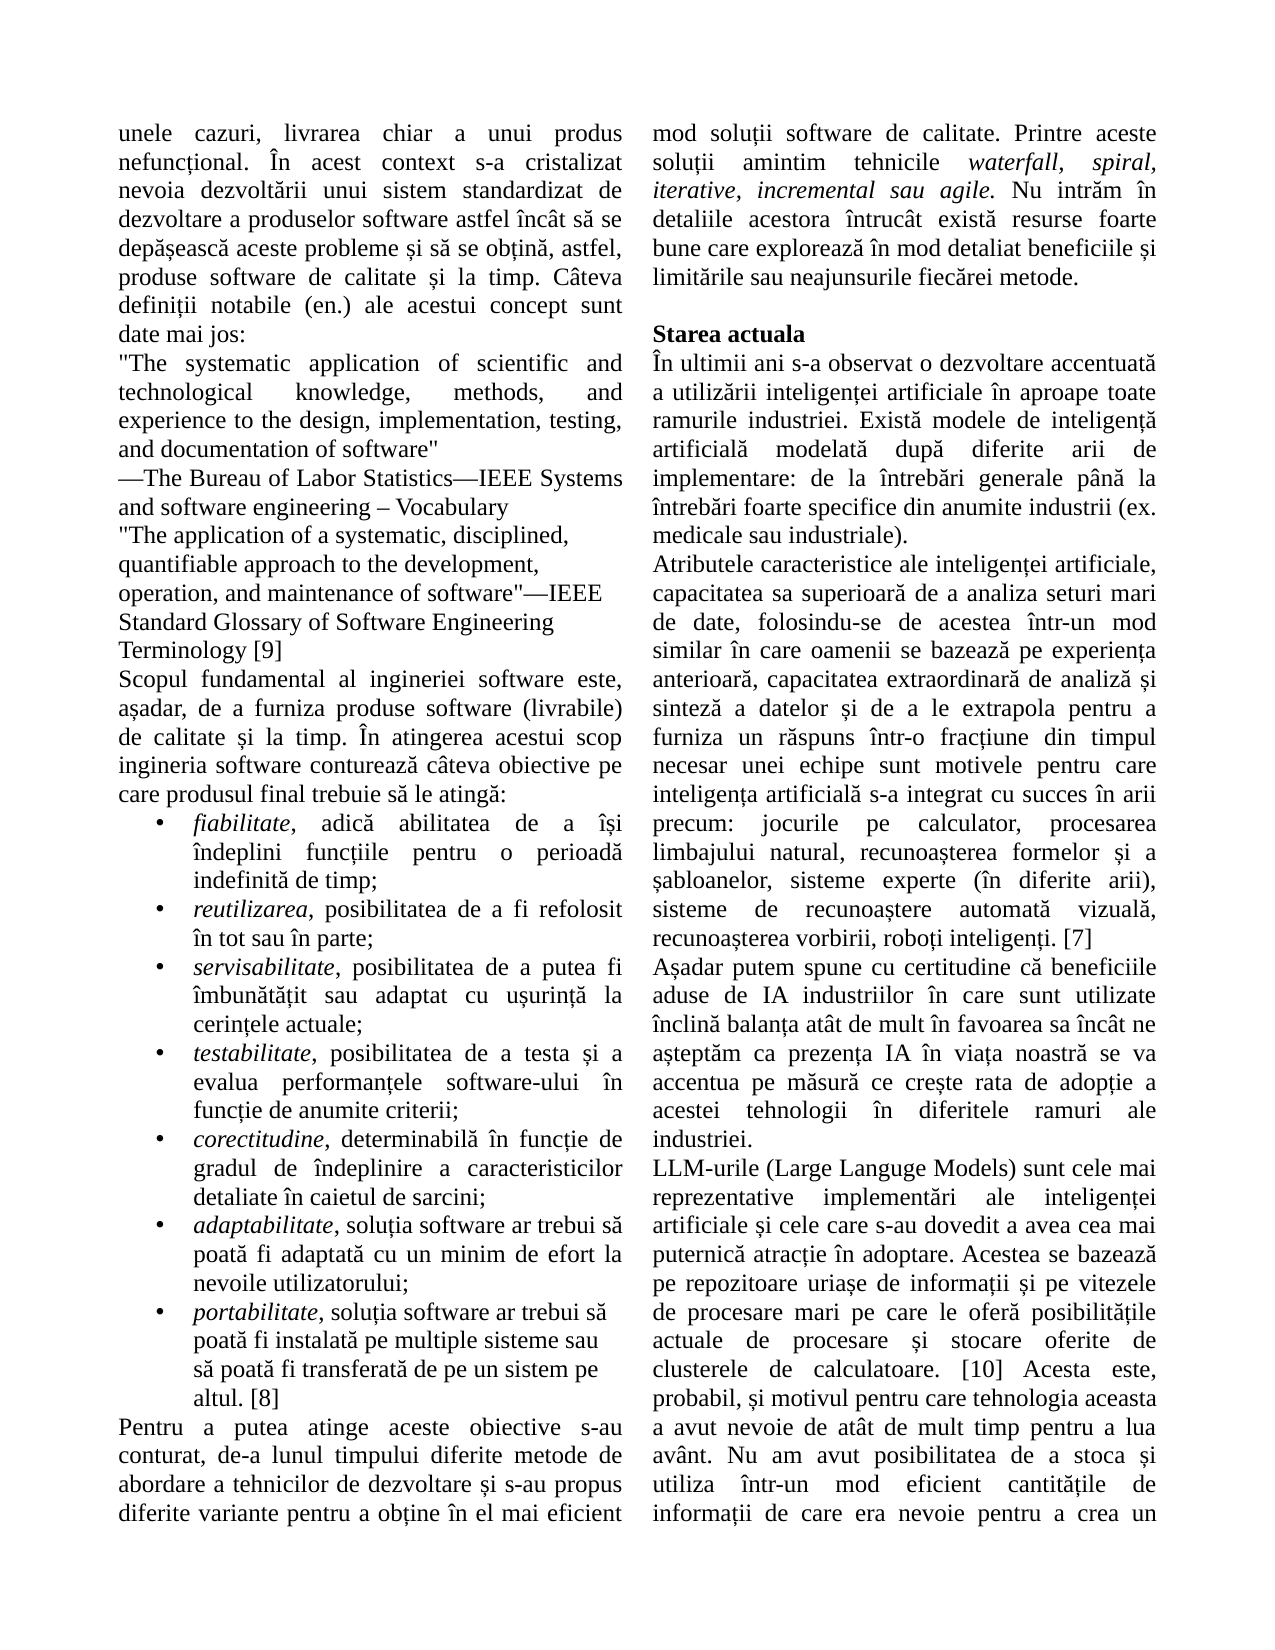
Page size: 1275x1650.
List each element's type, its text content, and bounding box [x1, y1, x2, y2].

list adaptabilitate, soluția software ar trebui să poată fi adaptată cu un minim de efort la nevoile utilizatorului; [156, 1211, 623, 1297]
text Scopul fundamental al ingineriei software este, așadar, de a furniza produse software (livrabile) de calitate și la timp. În atingerea acestui scop ingineria software conturează câteva obiective pe care produsul final trebuie să le atingă: [118, 664, 623, 808]
text LLM-urile (Large Languge Models) sunt cele mai reprezentative implementări ale inteligenței artificiale și cele care s-au dovedit a avea cea mai puternică atracție în adoptare. Acestea se bazează pe repozitoare uriașe de informații și pe vitezele de procesare mari pe care le oferă posibilitățile actuale de procesare și stocare oferite de clusterele de calculatoare. [10] Acesta este, probabil, și motivul pentru care tehnologia aceasta a avut nevoie de atât de mult timp pentru a lua avânt. Nu am avut posibilitatea de a stoca și utiliza într-un mod eficient cantitățile de informații de care era nevoie pentru a crea un [652, 1153, 1157, 1527]
text Starea actuala [652, 319, 1157, 348]
list corectitudine, determinabilă în funcție de gradul de îndeplinire a caracteristicilor detaliate în caietul de sarcini; [156, 1124, 623, 1211]
list fiabilitate, adică abilitatea de a își îndeplini funcțiile pentru o perioadă indefinită de timp; [156, 808, 623, 894]
list servisabilitate, posibilitatea de a putea fi îmbunătățit sau adaptat cu ușurință la cerințele actuale; [156, 952, 623, 1038]
list reutilizarea, posibilitatea de a fi refolosit în tot sau în parte; [156, 894, 623, 952]
text În ultimii ani s-a observat o dezvoltare accentuată a utilizării inteligenței artificiale în aproape toate ramurile industriei. Există modele de inteligență artificială modelată după diferite arii de implementare: de la întrebări generale până la întrebări foarte specifice din anumite industrii (ex. medicale sau industriale). [652, 348, 1157, 549]
list portabilitate, soluția software ar trebui să poată fi instalată pe multiple sisteme sau să poată fi transferată de pe un sistem pe altul. [8] [156, 1297, 623, 1412]
text Atributele caracteristice ale inteligenței artificiale, capacitatea sa superioară de a analiza seturi mari de date, folosindu-se de acestea într-un mod similar în care oamenii se bazează pe experiența anterioară, capacitatea extraordinară de analiză și sinteză a datelor și de a le extrapola pentru a furniza un răspuns într-o fracțiune din timpul necesar unei echipe sunt motivele pentru care inteligența artificială s-a integrat cu succes în arii precum: jocurile pe calculator, procesarea limbajului natural, recunoașterea formelor și a șabloanelor, sisteme experte (în diferite arii), sisteme de recunoaștere automată vizuală, recunoașterea vorbirii, roboți inteligenți. [7] [652, 549, 1157, 952]
list testabilitate, posibilitatea de a testa și a evalua performanțele software-ului în funcție de anumite criterii; [156, 1038, 623, 1124]
text —The Bureau of Labor Statistics—IEEE Systems and software engineering – Vocabulary [118, 463, 623, 521]
text "The application of a systematic, disciplined, quantifiable approach to the development, operation, and maintenance of software"—IEEE Standard Glossary of Software Engineering Terminology [9] [118, 521, 623, 664]
text unele cazuri, livrarea chiar a unui produs nefuncțional. În acest context s-a cristalizat nevoia dezvoltării unui sistem standardizat de dezvoltare a produselor software astfel încât să se depășească aceste probleme și să se obțină, astfel, produse software de calitate și la timp. Câteva definiții notabile (en.) ale acestui concept sunt date mai jos: [118, 118, 623, 348]
text Pentru a putea atinge aceste obiective s-au conturat, de-a lunul timpului diferite metode de abordare a tehnicilor de dezvoltare și s-au propus diferite variante pentru a obține în el mai eficient [118, 1412, 623, 1527]
text mod soluții software de calitate. Printre aceste soluții amintim tehnicile waterfall, spiral, iterative, incremental sau agile. Nu intrăm în detaliile acestora întrucât există resurse foarte bune care explorează în mod detaliat beneficiile și limitările sau neajunsurile fiecărei metode. [652, 118, 1157, 291]
text "The systematic application of scientific and technological knowledge, methods, and experience to the design, implementation, testing, and documentation of software" [118, 348, 623, 463]
text Așadar putem spune cu certitudine că beneficiile aduse de IA industriilor în care sunt utilizate înclină balanța atât de mult în favoarea sa încât ne așteptăm ca prezența IA în viața noastră se va accentua pe măsură ce crește rata de adopție a acestei tehnologii în diferitele ramuri ale industriei. [652, 952, 1157, 1153]
